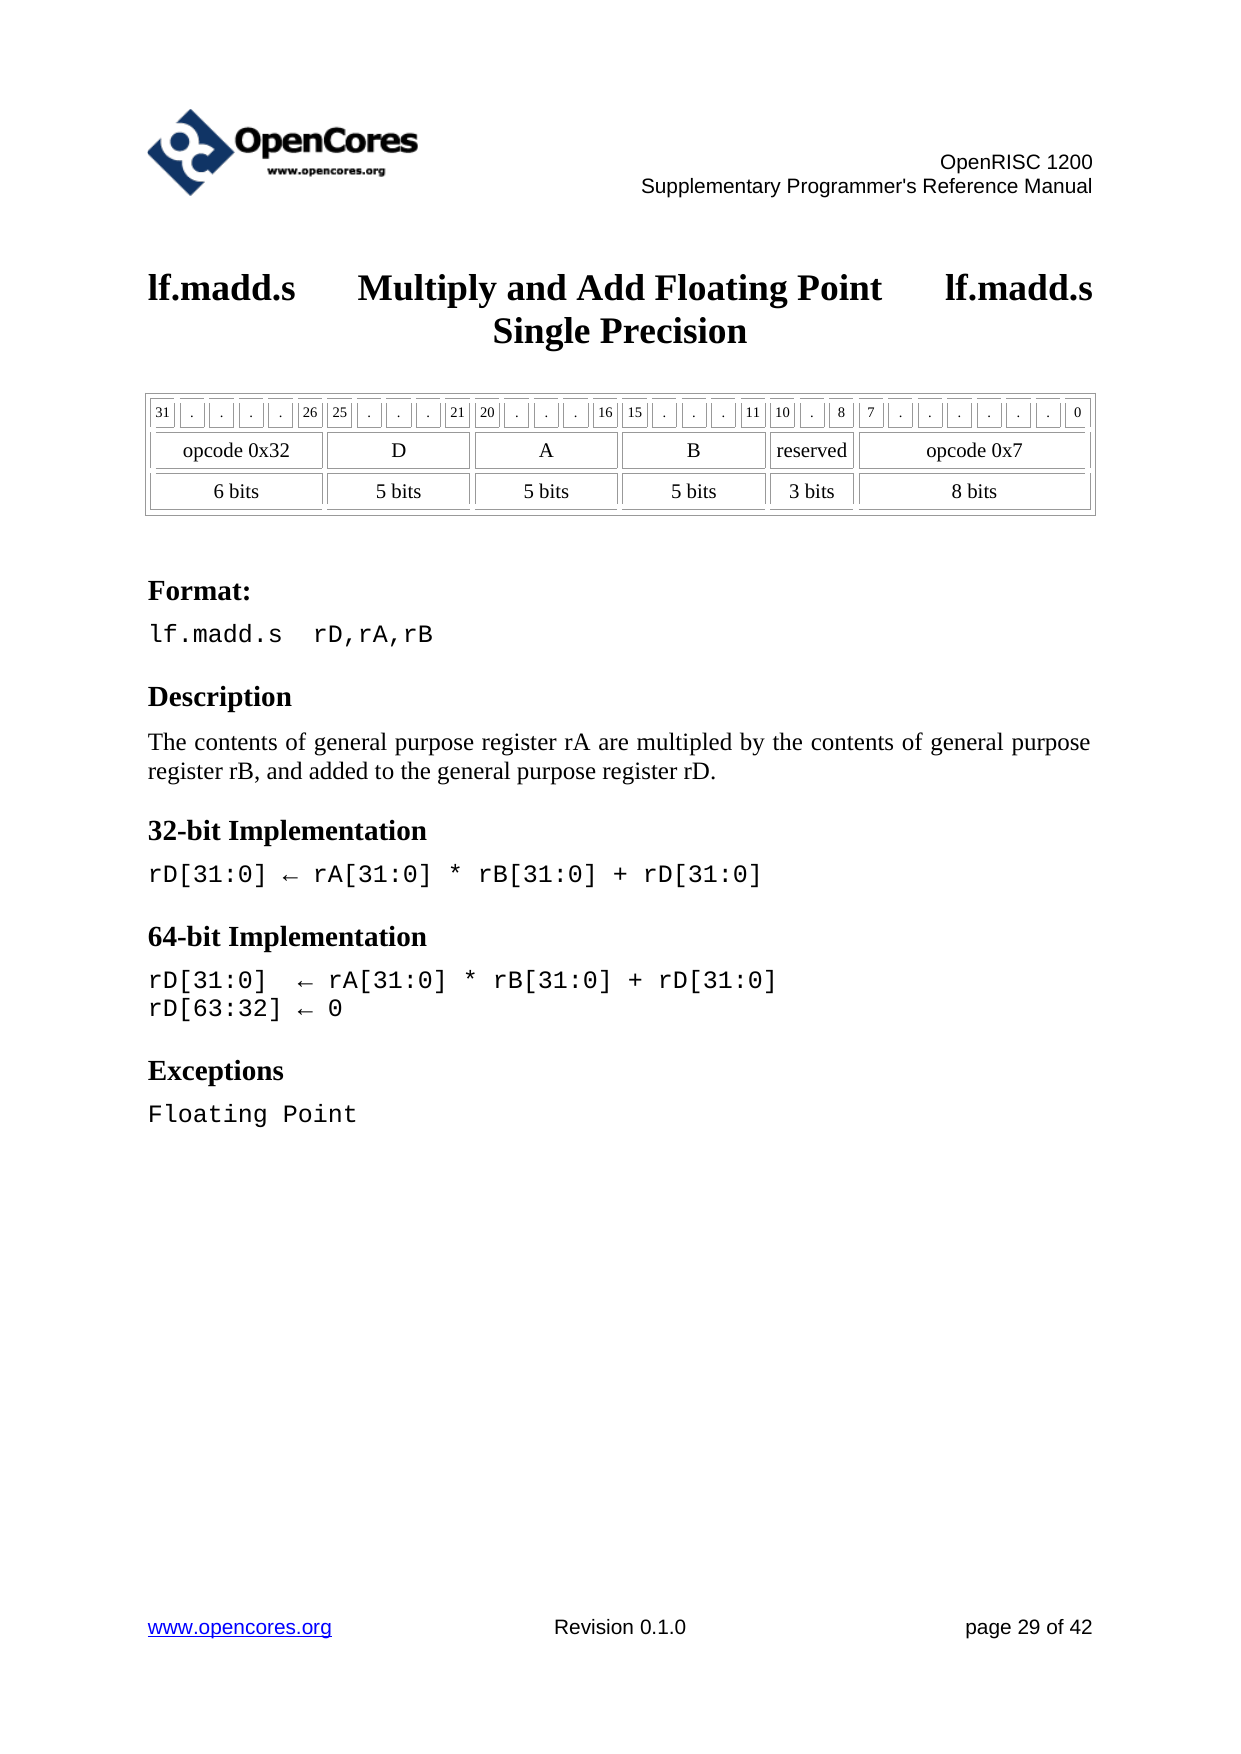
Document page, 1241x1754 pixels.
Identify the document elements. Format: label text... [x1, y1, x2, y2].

table_header . [177, 394, 207, 427]
table_header . [266, 394, 295, 427]
table_cell D [325, 427, 472, 468]
text lf.madd.s rD,rA,rB [148, 621, 1093, 650]
table_cell reserved [768, 427, 856, 468]
table_header 31 [148, 394, 177, 427]
table_header 7 [856, 394, 886, 427]
table_header 11 [738, 394, 767, 427]
table_header . [561, 394, 590, 427]
table_header . [886, 394, 915, 427]
table_cell opcode 0x7 [856, 427, 1093, 468]
title Description [148, 679, 1093, 712]
title 32-bit Implementation [148, 813, 1093, 847]
table_header . [708, 394, 738, 427]
text The contents of general purpose register rA are multipled by the contents of general purpose register rB, and added to the general purpose register rD. [148, 727, 1093, 784]
table_header . [207, 394, 236, 427]
table_header . [502, 394, 531, 427]
table_header . [354, 394, 384, 427]
table_header 21 [443, 394, 472, 427]
table_cell 5 bits [472, 468, 620, 509]
table_header . [1004, 394, 1033, 427]
picture [147, 109, 418, 196]
table_header 20 [472, 394, 502, 427]
table_cell opcode 0x32 [148, 427, 325, 468]
table_header . [531, 394, 561, 427]
table_header . [1033, 394, 1063, 427]
title 64-bit Implementation [148, 919, 1093, 953]
table_cell B [620, 427, 767, 468]
table_header 26 [295, 394, 325, 427]
table_cell 5 bits [325, 468, 472, 509]
table_header . [649, 394, 679, 427]
title Exceptions [148, 1053, 1093, 1087]
table_header . [945, 394, 974, 427]
table_header 8 [826, 394, 856, 427]
table_header . [236, 394, 266, 427]
table_header 15 [620, 394, 649, 427]
table_header 16 [590, 394, 620, 427]
table_header 25 [325, 394, 354, 427]
table_header 10 [768, 394, 797, 427]
table_cell 5 bits [620, 468, 767, 509]
table_cell 3 bits [768, 468, 856, 509]
table_header . [384, 394, 413, 427]
text rD[31:0] ← rA[31:0] * rB[31:0] + rD[31:0] [148, 862, 1093, 890]
text rD[63:32] ← 0 [148, 996, 1093, 1024]
table_header . [915, 394, 944, 427]
table_header lf.madd.s [915, 227, 1093, 351]
text rD[31:0] ← rA[31:0] * rB[31:0] + rD[31:0] [148, 967, 1093, 996]
table_cell 6 bits [148, 468, 325, 509]
table_cell 8 bits [856, 468, 1093, 509]
table_header . [974, 394, 1003, 427]
table_header lf.madd.s [148, 227, 325, 351]
table_header Multiply and Add Floating Point Single Precision [325, 227, 915, 351]
title Format: [148, 573, 1093, 607]
table_cell A [472, 427, 620, 468]
table_header . [413, 394, 443, 427]
table_header . [679, 394, 708, 427]
table_header . [797, 394, 826, 427]
text Floating Point [148, 1101, 1093, 1130]
table_header 0 [1063, 394, 1093, 427]
